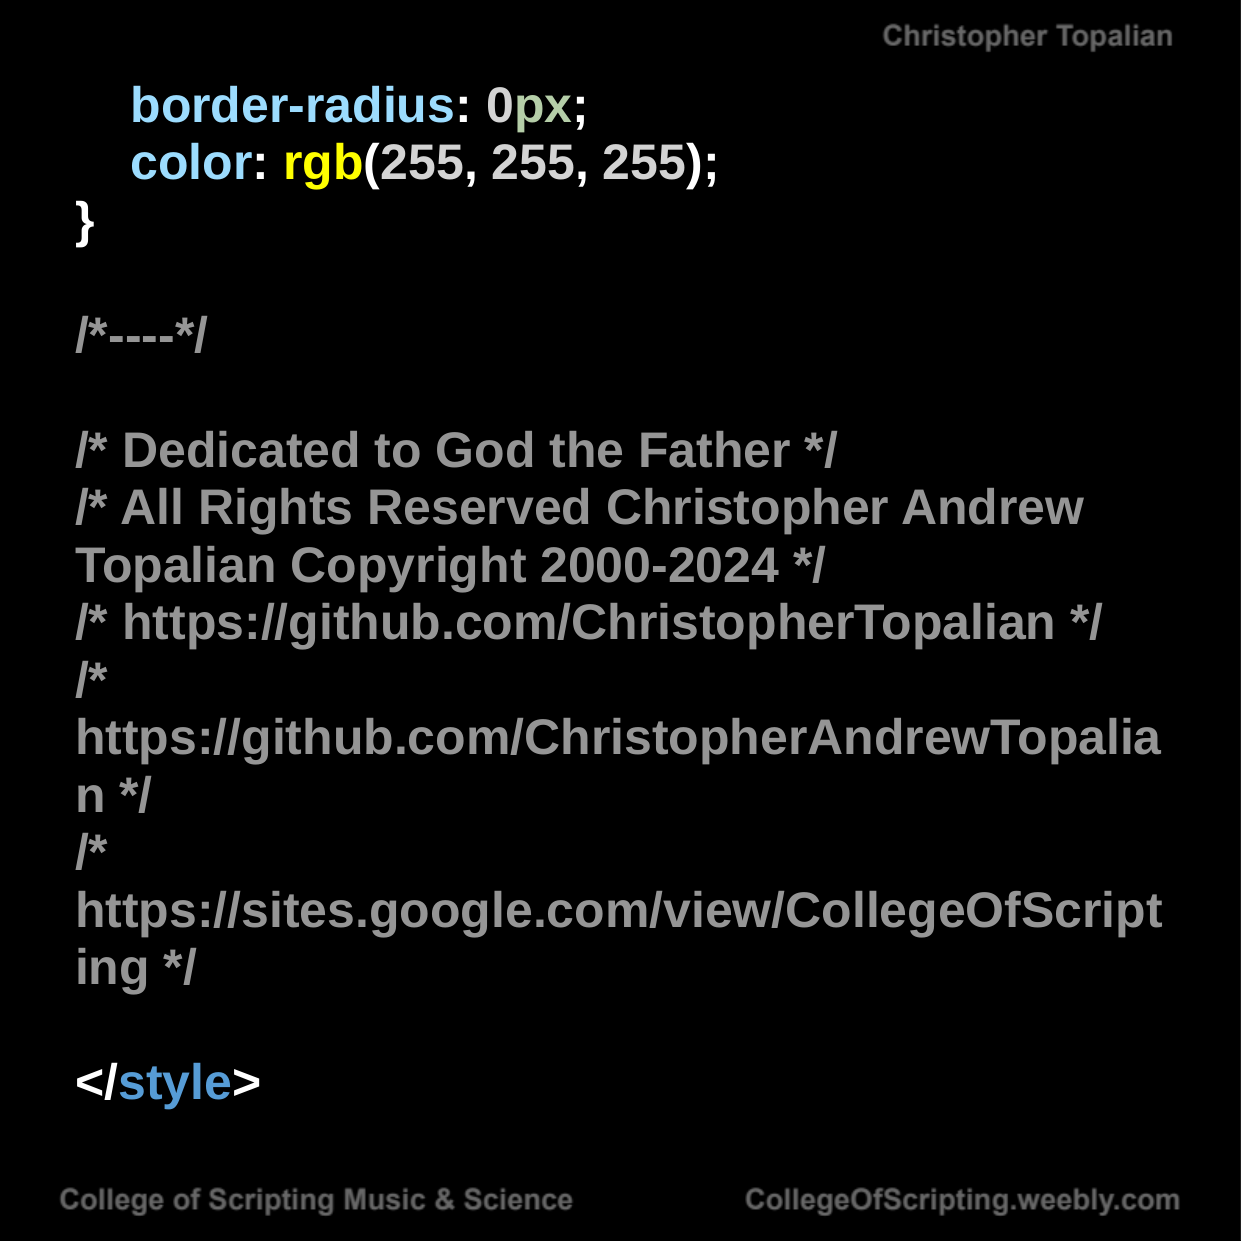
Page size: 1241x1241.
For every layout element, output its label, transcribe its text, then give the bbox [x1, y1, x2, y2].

text /* https://sites.google.com/view/CollegeOfScripting */ [75, 822, 1166, 995]
text } [75, 190, 1166, 247]
text /* https://github.com/ChristopherTopalian */ [75, 592, 1166, 650]
text /*----*/ [75, 305, 1166, 362]
text color: rgb(255, 255, 255); [75, 132, 1166, 190]
text /* Dedicated to God the Father */ [75, 420, 1166, 477]
text /* All Rights Reserved Christopher Andrew Topalian Copyright 2000-2024 */ [75, 477, 1166, 592]
text </style> [75, 1052, 1166, 1110]
text /* https://github.com/ChristopherAndrewTopalian */ [75, 650, 1166, 822]
text border-radius: 0px; [75, 75, 1166, 132]
